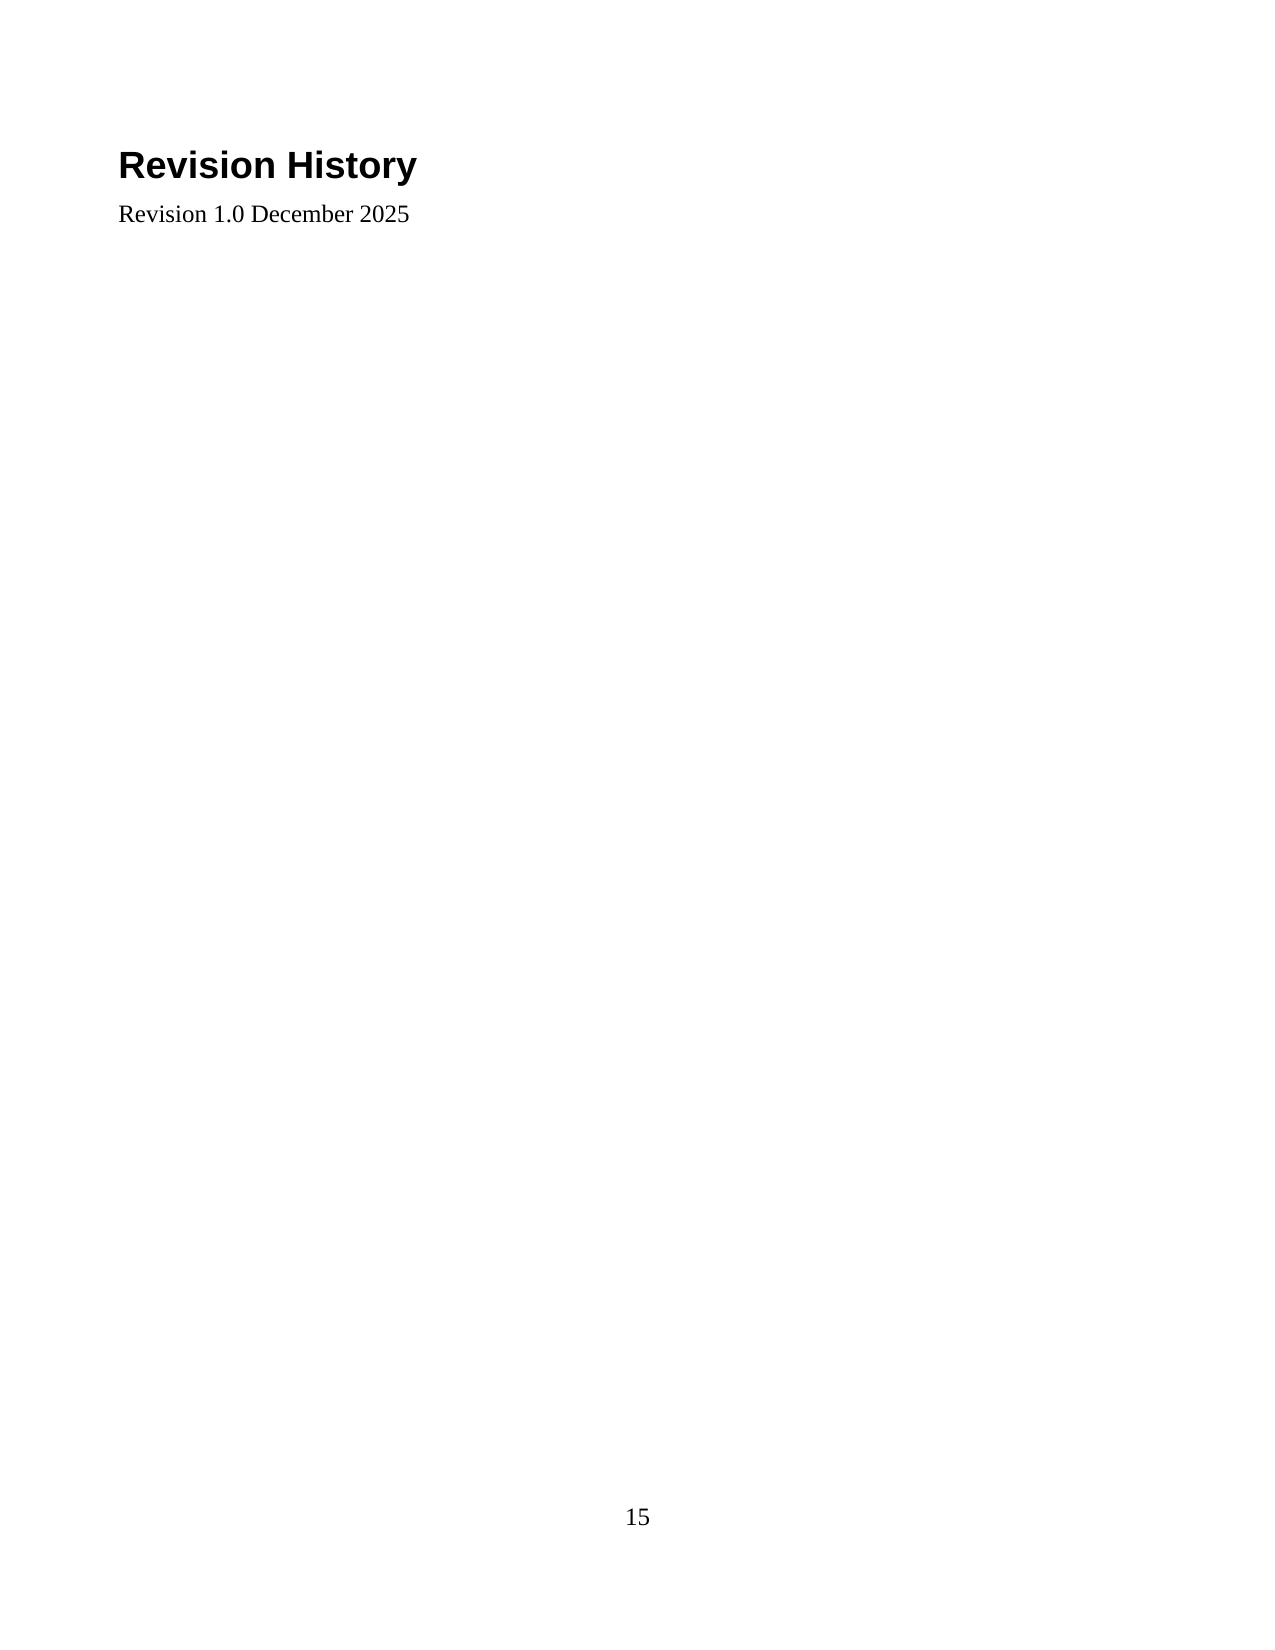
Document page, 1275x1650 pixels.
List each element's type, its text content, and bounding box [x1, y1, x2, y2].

subtitle Revision History [118, 143, 1157, 187]
text Revision 1.0 December 2025 [118, 199, 1157, 228]
